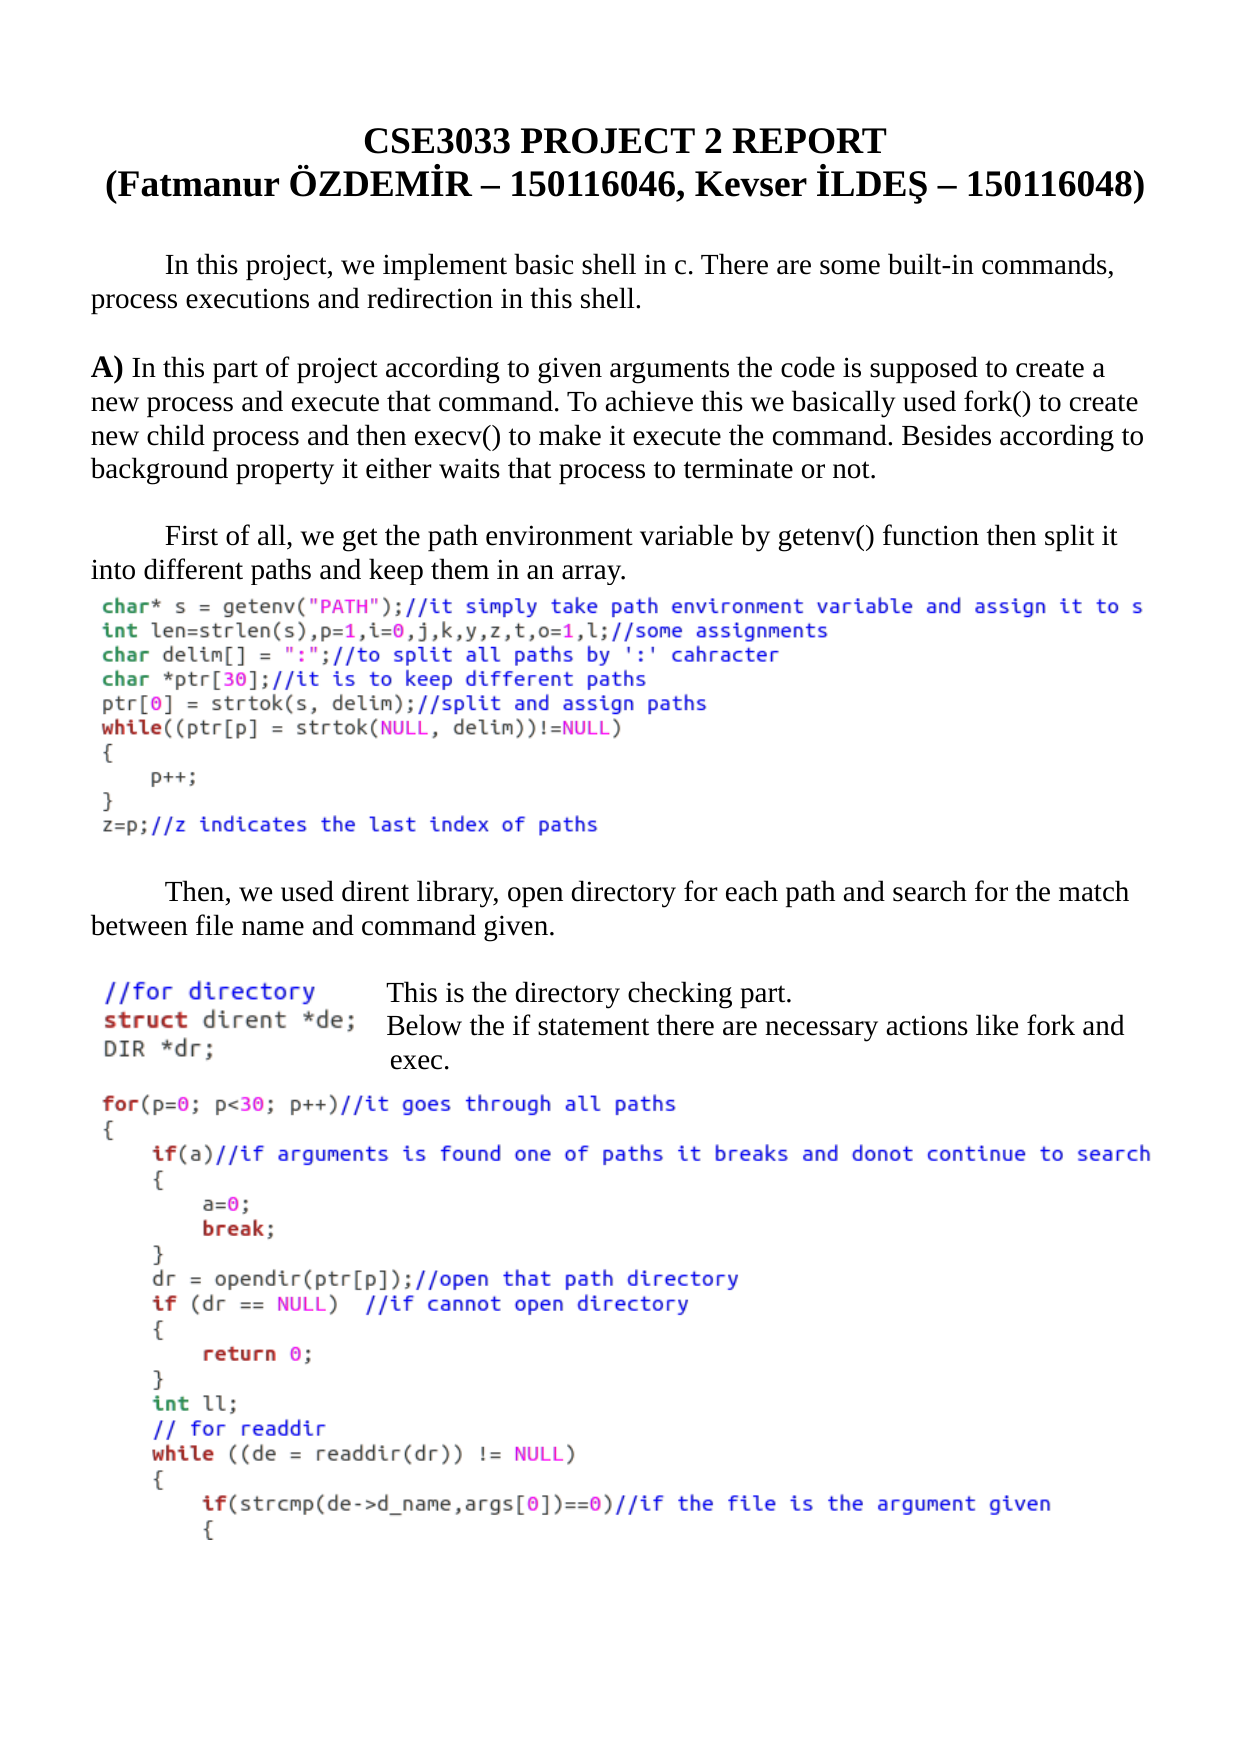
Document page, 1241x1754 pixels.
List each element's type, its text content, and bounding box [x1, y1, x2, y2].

text exec. [91, 1042, 1159, 1075]
text In this project, we implement basic shell in c. There are some built-in commands, process executions and redirection in this shell. [91, 247, 1159, 314]
picture [90, 1075, 1160, 1540]
text First of all, we get the path environment variable by getenv() function then split it into different paths and keep them in an array. [91, 518, 1159, 585]
text This is the directory checking part. [375, 975, 1159, 1008]
text Then, we used dirent library, open directory for each path and search for the match between file name and command given. [91, 874, 1159, 941]
text CSE3033 PROJECT 2 REPORT [91, 118, 1159, 161]
picture [90, 585, 1160, 841]
picture [96, 968, 375, 1071]
text (Fatmanur ÖZDEMİR – 150116046, Kevser İLDEŞ – 150116048) [91, 161, 1159, 204]
text Below the if statement there are necessary actions like fork and [375, 1008, 1159, 1042]
text A) In this part of project according to given arguments the code is supposed to create a new process and execute that command. To achieve this we basically used fork() to create new child process and then execv() to make it execute the command. Besides according to background property it either waits that process to terminate or not. [91, 348, 1159, 485]
